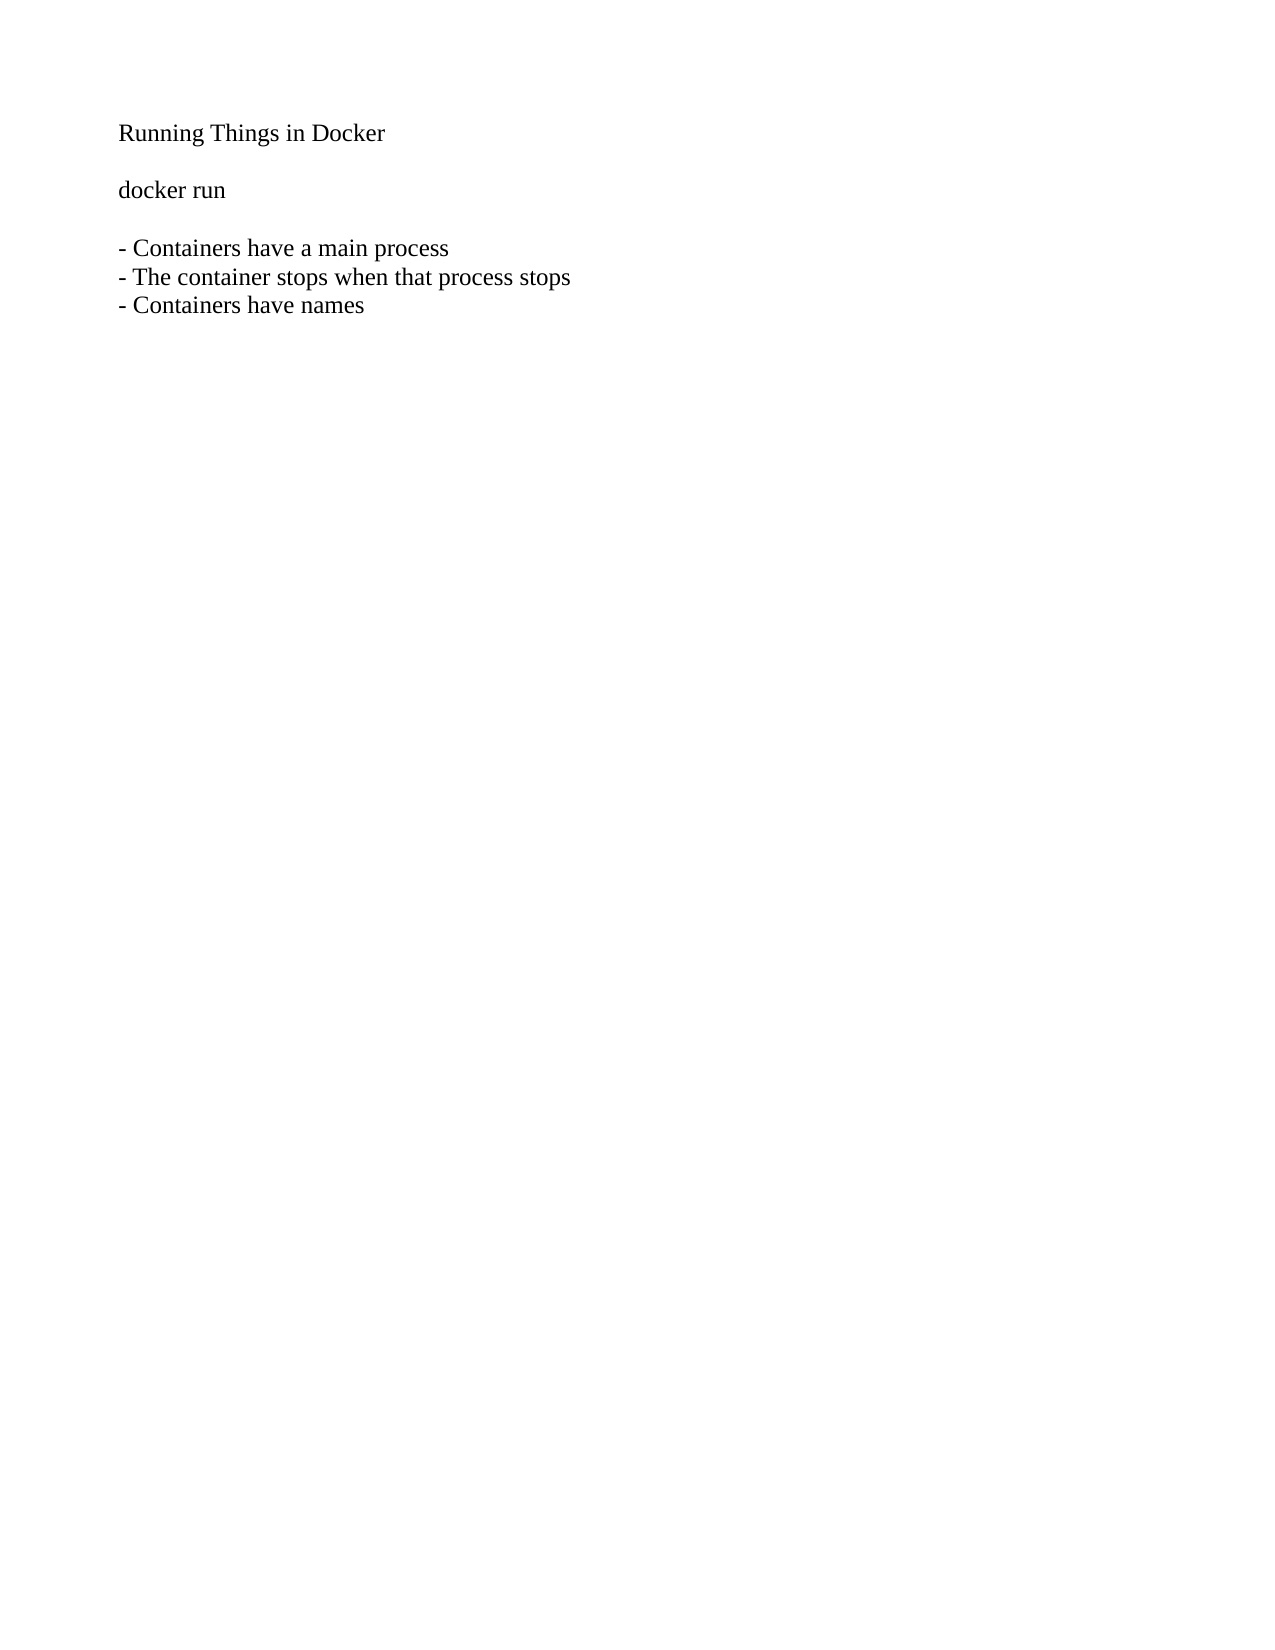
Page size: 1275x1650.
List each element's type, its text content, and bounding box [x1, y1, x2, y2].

text - Containers have names [118, 291, 1157, 319]
text docker run [118, 176, 1157, 204]
text - Containers have a main process [118, 233, 1157, 262]
text - The container stops when that process stops [118, 262, 1157, 291]
text Running Things in Docker [118, 118, 1157, 147]
